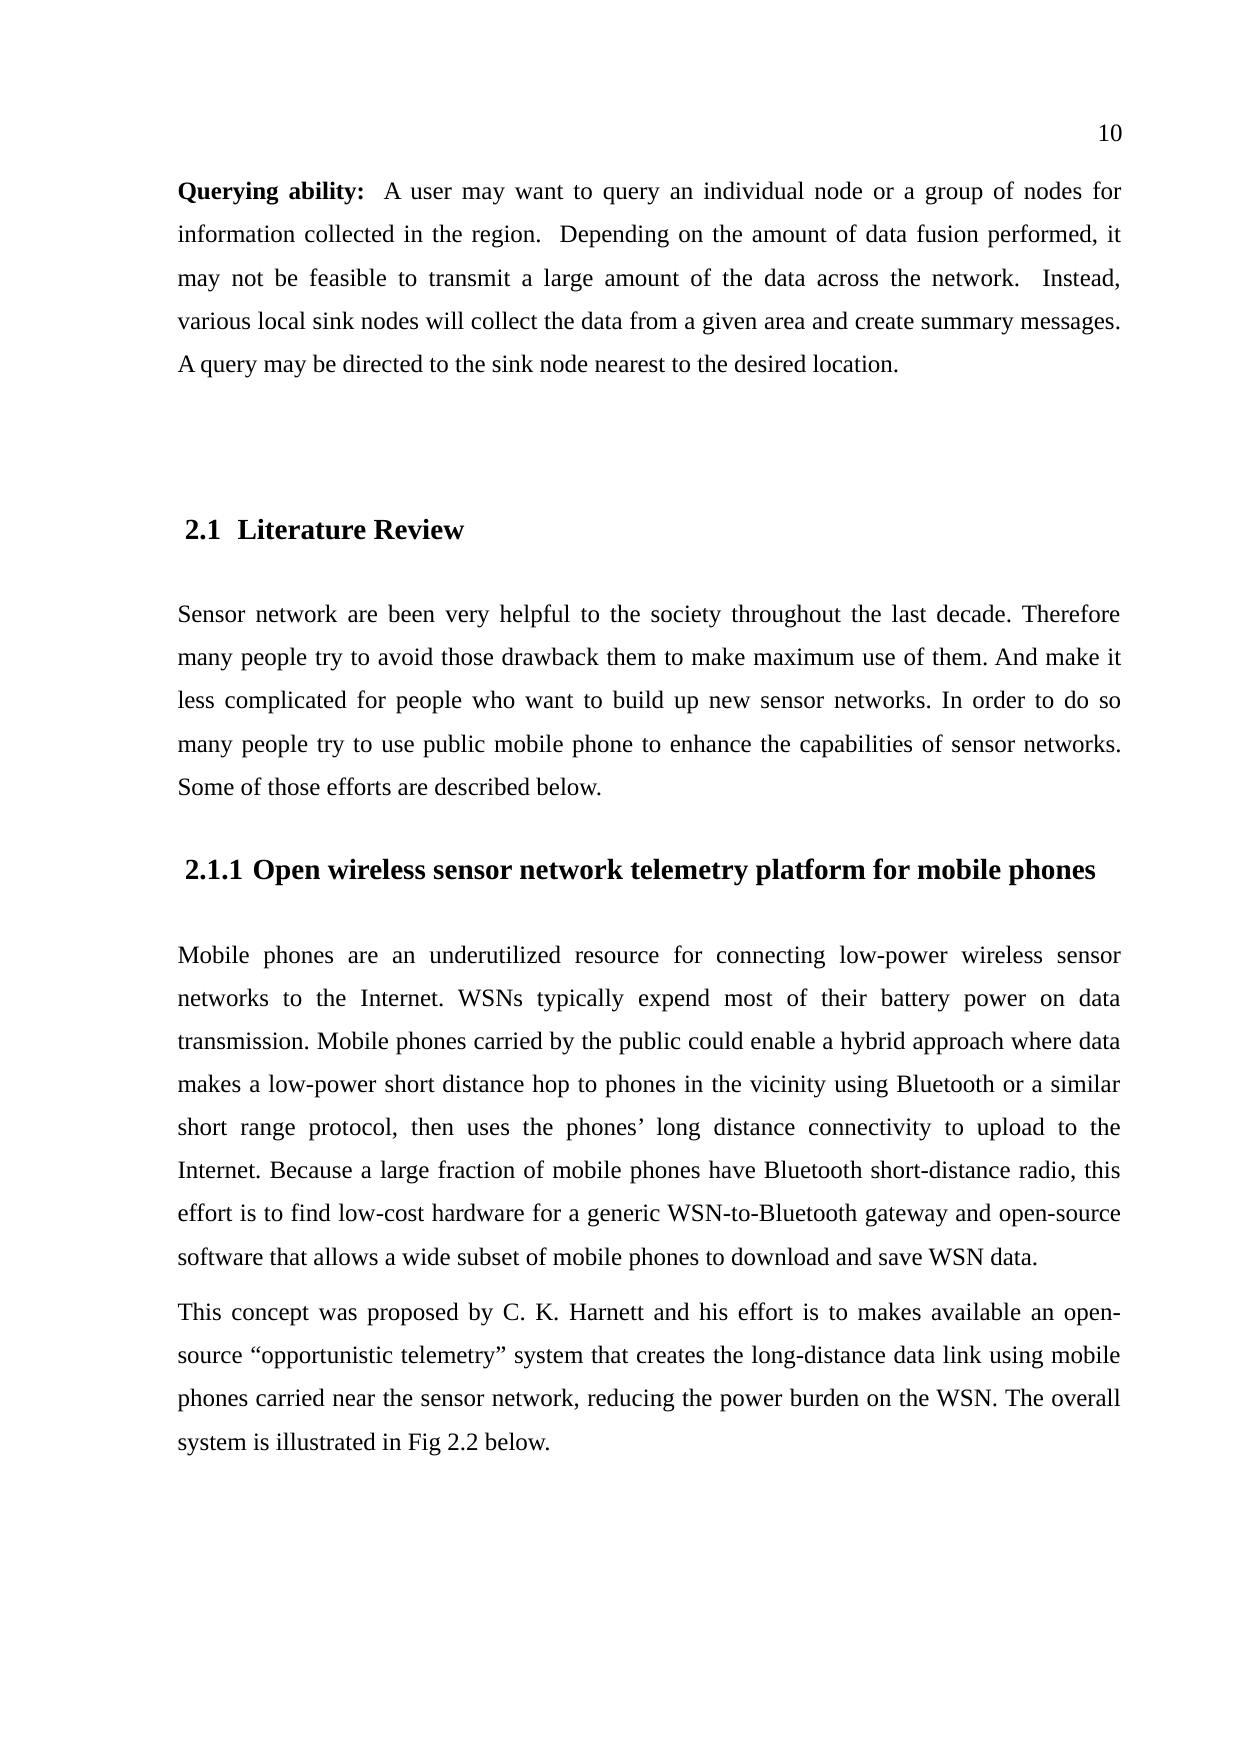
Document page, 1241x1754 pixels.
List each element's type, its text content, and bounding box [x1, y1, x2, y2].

text Mobile phones are an underutilized resource for connecting low-power wireless sensor networks to the Internet. WSNs typically expend most of their battery power on data transmission. Mobile phones carried by the public could enable a hybrid approach where data makes a low-power short distance hop to phones in the vicinity using Bluetooth or a similar short range protocol, then uses the phones’ long distance connectivity to upload to the Internet. Because a large fraction of mobile phones have Bluetooth short-distance radio, this effort is to find low-cost hardware for a generic WSN-to-Bluetooth gateway and open-source software that allows a wide subset of mobile phones to download and save WSN data. [177, 940, 1122, 1270]
text Sensor network are been very helpful to the society throughout the last decade. Therefore many people try to avoid those drawback them to make maximum use of them. And make it less complicated for people who want to build up new sensor networks. In order to do so many people try to use public mobile phone to enhance the capabilities of sensor networks. Some of those efforts are described below. [177, 599, 1122, 801]
subtitle Literature Review [177, 512, 1122, 546]
text This concept was proposed by C. K. Harnett and his effort is to makes available an open-source “opportunistic telemetry” system that creates the long-distance data link using mobile phones carried near the sensor network, reducing the power burden on the WSN. The overall system is illustrated in Fig 2.2 below. [177, 1297, 1122, 1455]
text Querying ability: A user may want to query an individual node or a group of nodes for information collected in the region. Depending on the amount of data fusion performed, it may not be feasible to transmit a large amount of the data across the network. Instead, various local sink nodes will collect the data from a given area and create summary messages. A query may be directed to the sink node nearest to the desired location. [177, 176, 1122, 378]
subtitle Open wireless sensor network telemetry platform for mobile phones [177, 852, 1122, 886]
